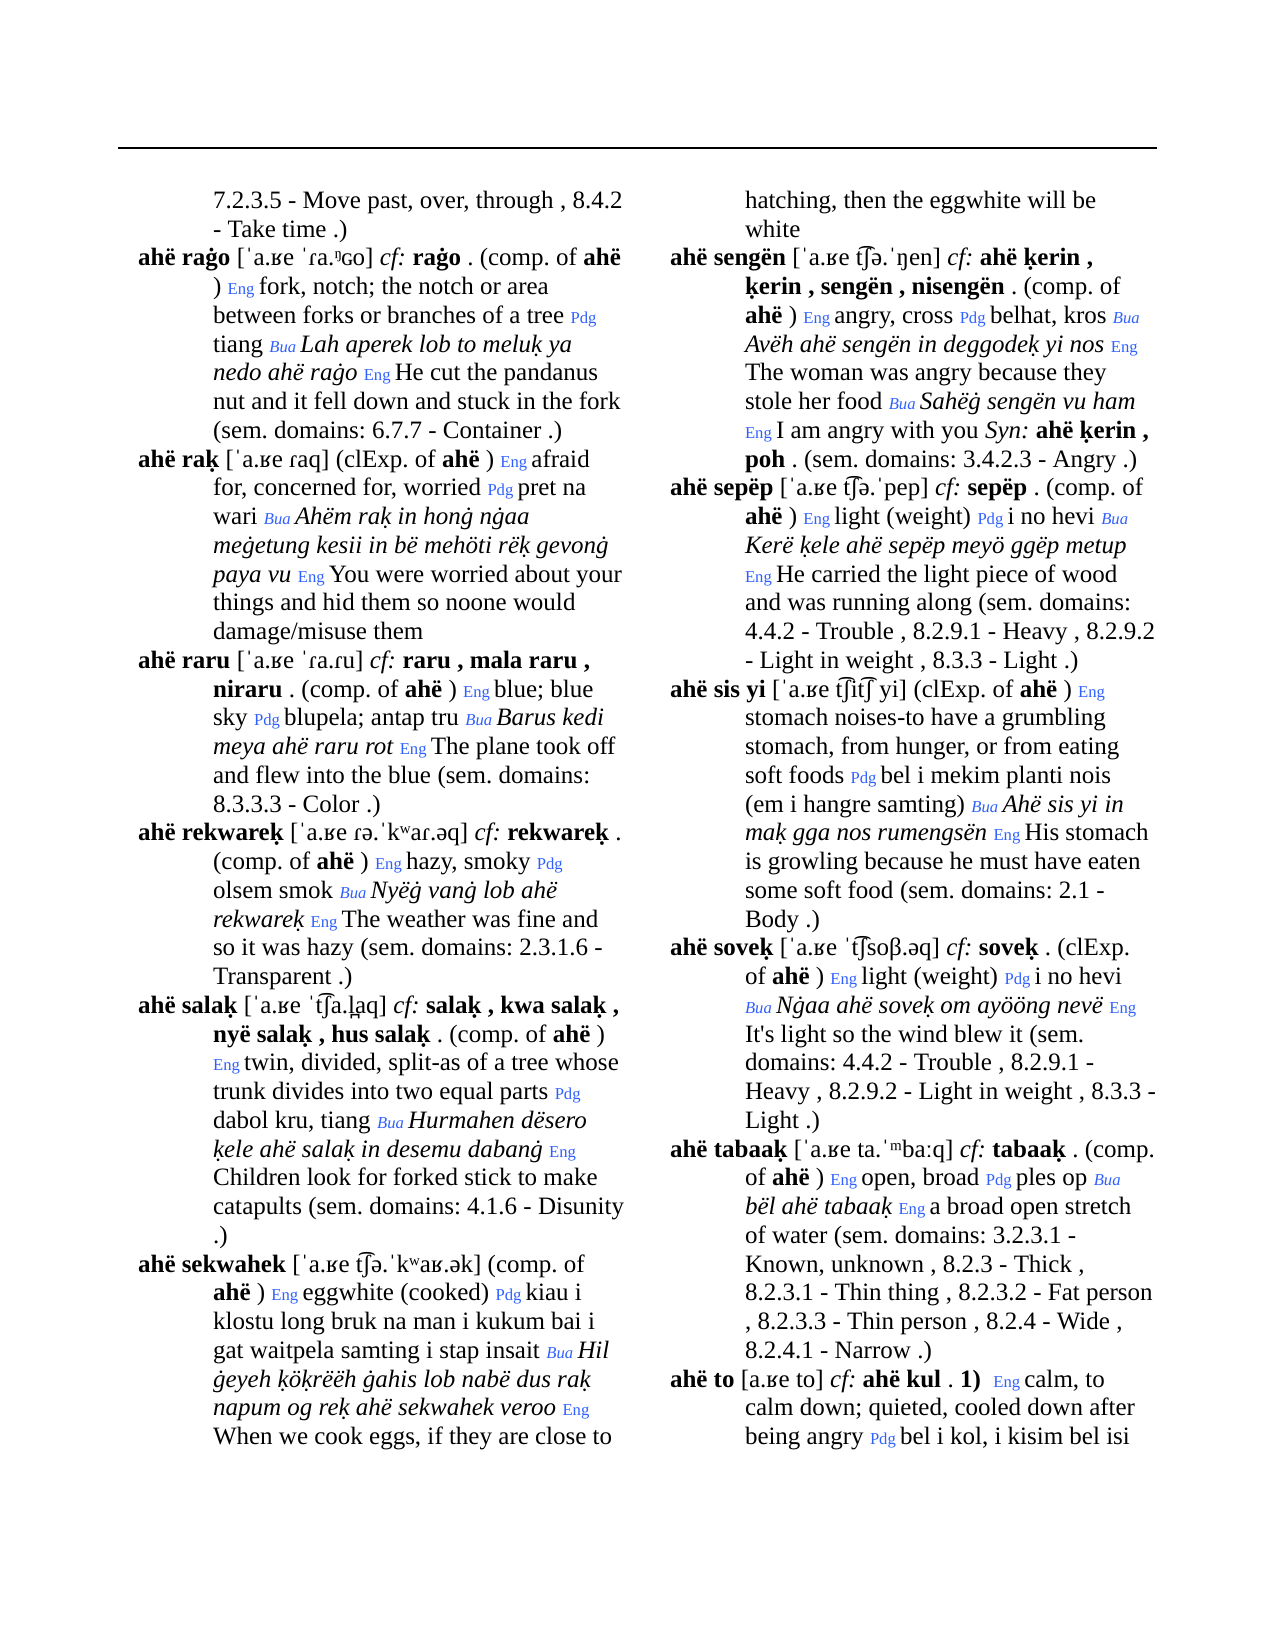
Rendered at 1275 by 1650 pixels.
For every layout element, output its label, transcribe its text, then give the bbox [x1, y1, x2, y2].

text ahë sis yi [ˈa.ʁe t͡ʃit͡ʃ yi] (clExp. of ahë ) Eng stomach noises-to have a grumbling stomach, from hunger, or from eating soft foods Pdg bel i mekim planti nois (em i hangre samting) Bua Ahë sis yi in maḳ gga nos rumengsën Eng His stomach is growling because he must have eaten some soft food (sem. domains: 2.1 - Body .) [651, 671, 1156, 929]
text 7.2.3.5 - Move past, over, through , 8.4.2 - Take time .) [119, 183, 624, 239]
text ahë raru [ˈa.ʁe ˈɾa.ɾu] cf: raru , mala raru , niraru . (comp. of ahë ) Eng blue; blue sky Pdg blupela; antap tru Bua Barus kedi meya ahë raru rot Eng The plane took off and flew into the blue (sem. domains: 8.3.3.3 - Color .) [119, 642, 624, 814]
text ahë tabaaḳ [ˈa.ʁe ta.ˈᵐbaːq] cf: tabaaḳ . (comp. of ahë ) Eng open, broad Pdg ples op Bua bël ahë tabaaḳ Eng a broad open stretch of water (sem. domains: 3.2.3.1 - Known, unknown , 8.2.3 - Thick , 8.2.3.1 - Thin thing , 8.2.3.2 - Fat person , 8.2.3.3 - Thin person , 8.2.4 - Wide , 8.2.4.1 - Narrow .) [651, 1131, 1156, 1361]
text ahë rekwareḳ [ˈa.ʁe ɾə.ˈkʷaɾ.əq] cf: rekwareḳ . (comp. of ahë ) Eng hazy, smoky Pdg olsem smok Bua Nyëġ vanġ lob ahë rekwareḳ Eng The weather was fine and so it was hazy (sem. domains: 2.3.1.6 - Transparent .) [119, 814, 624, 987]
text ahë sekwahek [ˈa.ʁe t͡ʃə.ˈkʷaʁ.ək] (comp. of ahë ) Eng eggwhite (cooked) Pdg kiau i klostu long bruk na man i kukum bai i gat waitpela samting i stap insait Bua Hil ġeyeh ḳöḳrëëh ġahis lob nabë dus raḳ napum og reḳ ahë sekwahek veroo Eng When we cook eggs, if they are close to [119, 1246, 624, 1454]
text ahë to [a.ʁe to] cf: ahë kul . 1) Eng calm, to calm down; quieted, cooled down after being angry Pdg bel i kol, i kisim bel isi [651, 1361, 1156, 1454]
text ahë sepëp [ˈa.ʁe t͡ʃə.ˈpep] cf: sepëp . (comp. of ahë ) Eng light (weight) Pdg i no hevi Bua Kerë ḳele ahë sepëp meyö ggëp metup Eng He carried the light piece of wood and was running along (sem. domains: 4.4.2 - Trouble , 8.2.9.1 - Heavy , 8.2.9.2 - Light in weight , 8.3.3 - Light .) [651, 469, 1156, 671]
text ahë raḳ [ˈa.ʁe ɾaq] (clExp. of ahë ) Eng afraid for, concerned for, worried Pdg pret na wari Bua Ahëm raḳ in honġ nġaa meġetung kesii in bë mehöti rëḳ gevonġ paya vu Eng You were worried about your things and hid them so noone would damage/misuse them [119, 441, 624, 642]
text ahë sengën [ˈa.ʁe t͡ʃə.ˈŋen] cf: ahë ḳerin , ḳerin , sengën , nisengën . (comp. of ahë ) Eng angry, cross Pdg belhat, kros Bua Avëh ahë sengën in deggodeḳ yi nos Eng The woman was angry because they stole her food Bua Sahëġ sengën vu ham Eng I am angry with you Syn: ahë ḳerin , poh . (sem. domains: 3.4.2.3 - Angry .) [651, 239, 1156, 469]
text ahë raġo [ˈa.ʁe ˈɾa.ᵑɢo] cf: raġo . (comp. of ahë ) Eng fork, notch; the notch or area between forks or branches of a tree Pdg tiang Bua Lah aperek lob to meluḳ ya nedo ahë raġo Eng He cut the pandanus nut and it fell down and stuck in the fork (sem. domains: 6.7.7 - Container .) [119, 239, 624, 441]
text ahë soveḳ [ˈa.ʁe ˈt͡ʃsoβ.əq] cf: soveḳ . (clExp. of ahë ) Eng light (weight) Pdg i no hevi Bua Nġaa ahë soveḳ om ayööng nevë Eng It's light so the wind blew it (sem. domains: 4.4.2 - Trouble , 8.2.9.1 - Heavy , 8.2.9.2 - Light in weight , 8.3.3 - Light .) [651, 929, 1156, 1131]
text hatching, then the eggwhite will be white [651, 183, 1156, 239]
text ahë salaḳ [ˈa.ʁe ˈt͡ʃa.l̪aq] cf: salaḳ , kwa salaḳ , nyë salaḳ , hus salaḳ . (comp. of ahë ) Eng twin, divided, split-as of a tree whose trunk divides into two equal parts Pdg dabol kru, tiang Bua Hurmahen dësero ḳele ahë salaḳ in desemu dabanġ Eng Children look for forked stick to make catapults (sem. domains: 4.1.6 - Disunity .) [119, 987, 624, 1246]
